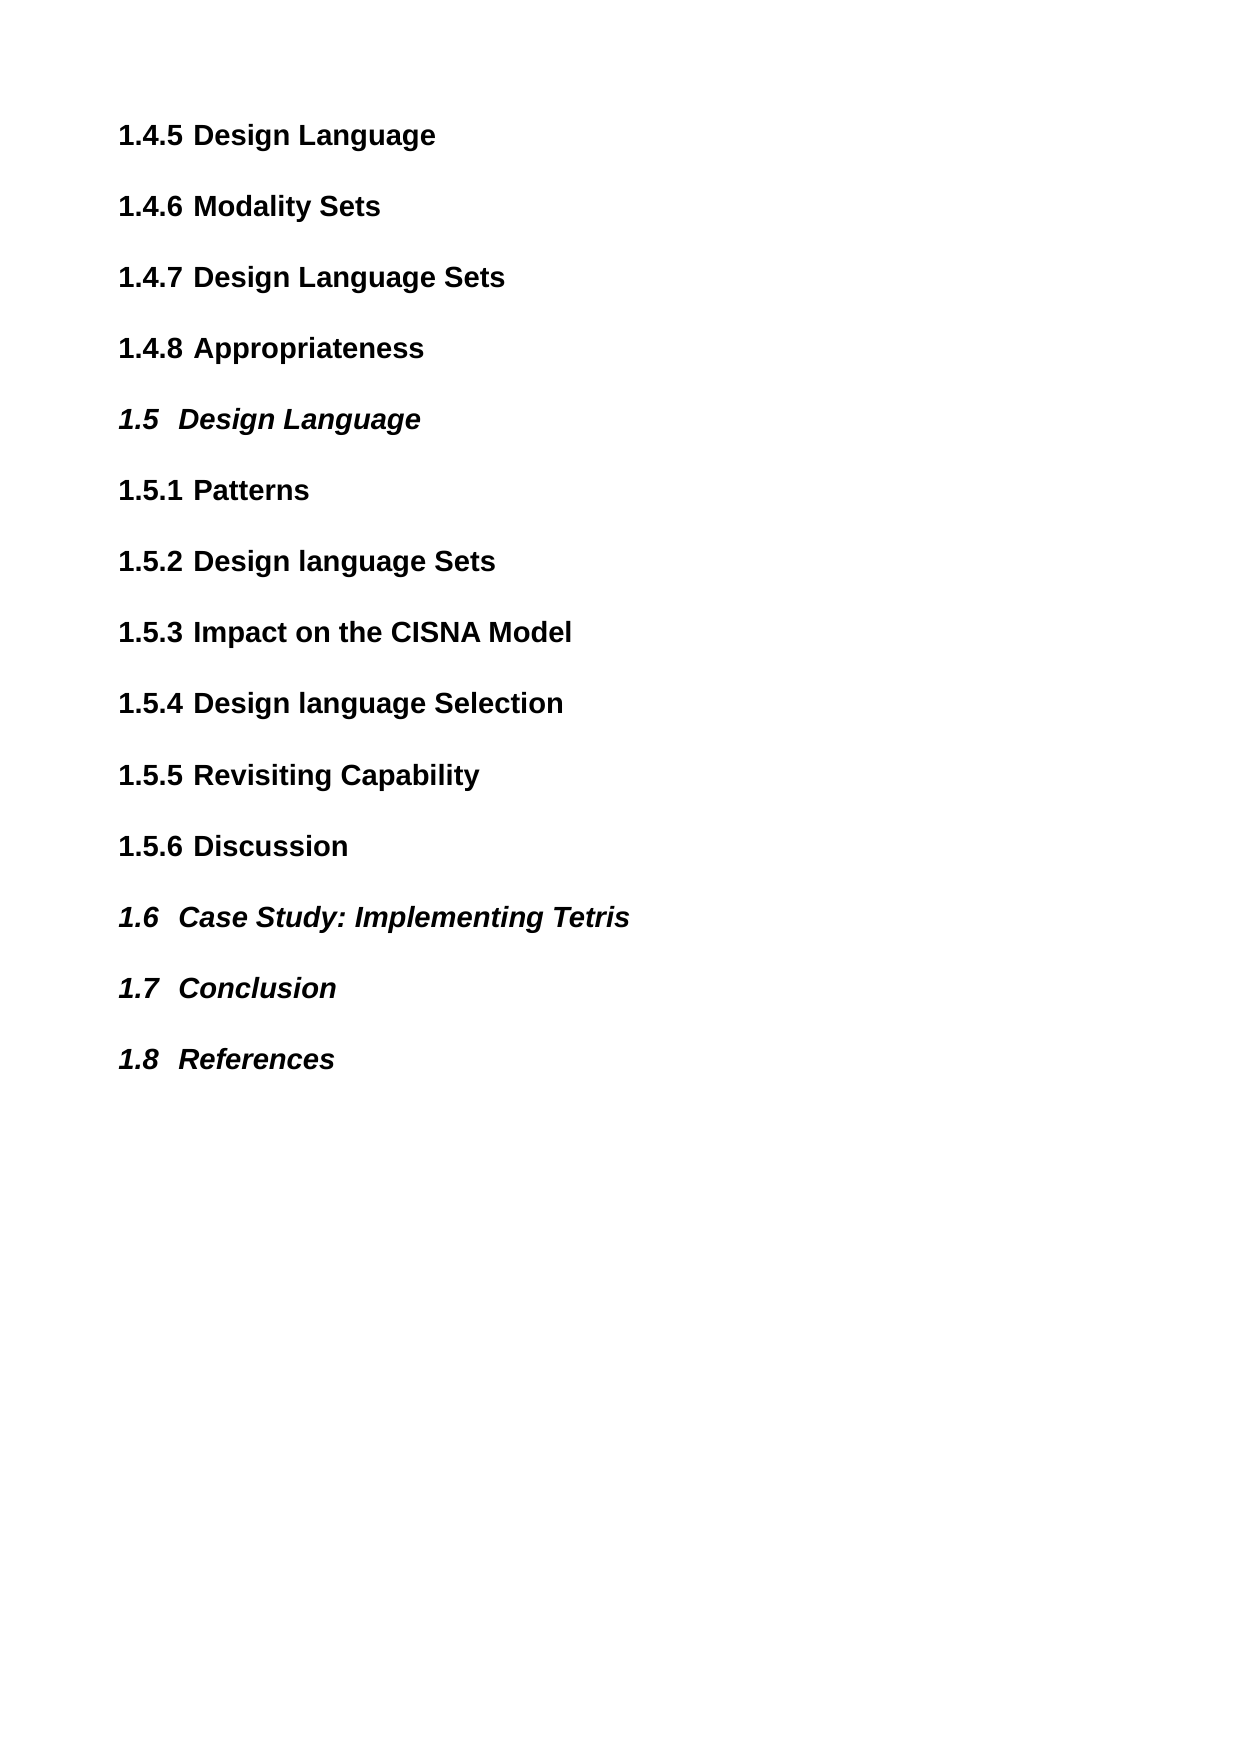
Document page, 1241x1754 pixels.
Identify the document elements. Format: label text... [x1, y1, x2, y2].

subtitle Patterns [118, 473, 1122, 507]
subtitle References [118, 1042, 1122, 1075]
subtitle Impact on the CISNA Model [118, 615, 1122, 649]
subtitle Conclusion [118, 971, 1122, 1004]
subtitle Discussion [118, 828, 1122, 862]
subtitle Revisiting Capability [118, 757, 1122, 791]
subtitle Modality Sets [118, 189, 1122, 223]
subtitle Appropriateness [118, 331, 1122, 365]
subtitle Case Study: Implementing Tetris [118, 899, 1122, 933]
subtitle Design language Sets [118, 544, 1122, 578]
subtitle Design language Selection [118, 686, 1122, 720]
subtitle Design Language [118, 402, 1122, 436]
subtitle Design Language Sets [118, 260, 1122, 294]
subtitle Design Language [118, 118, 1122, 152]
